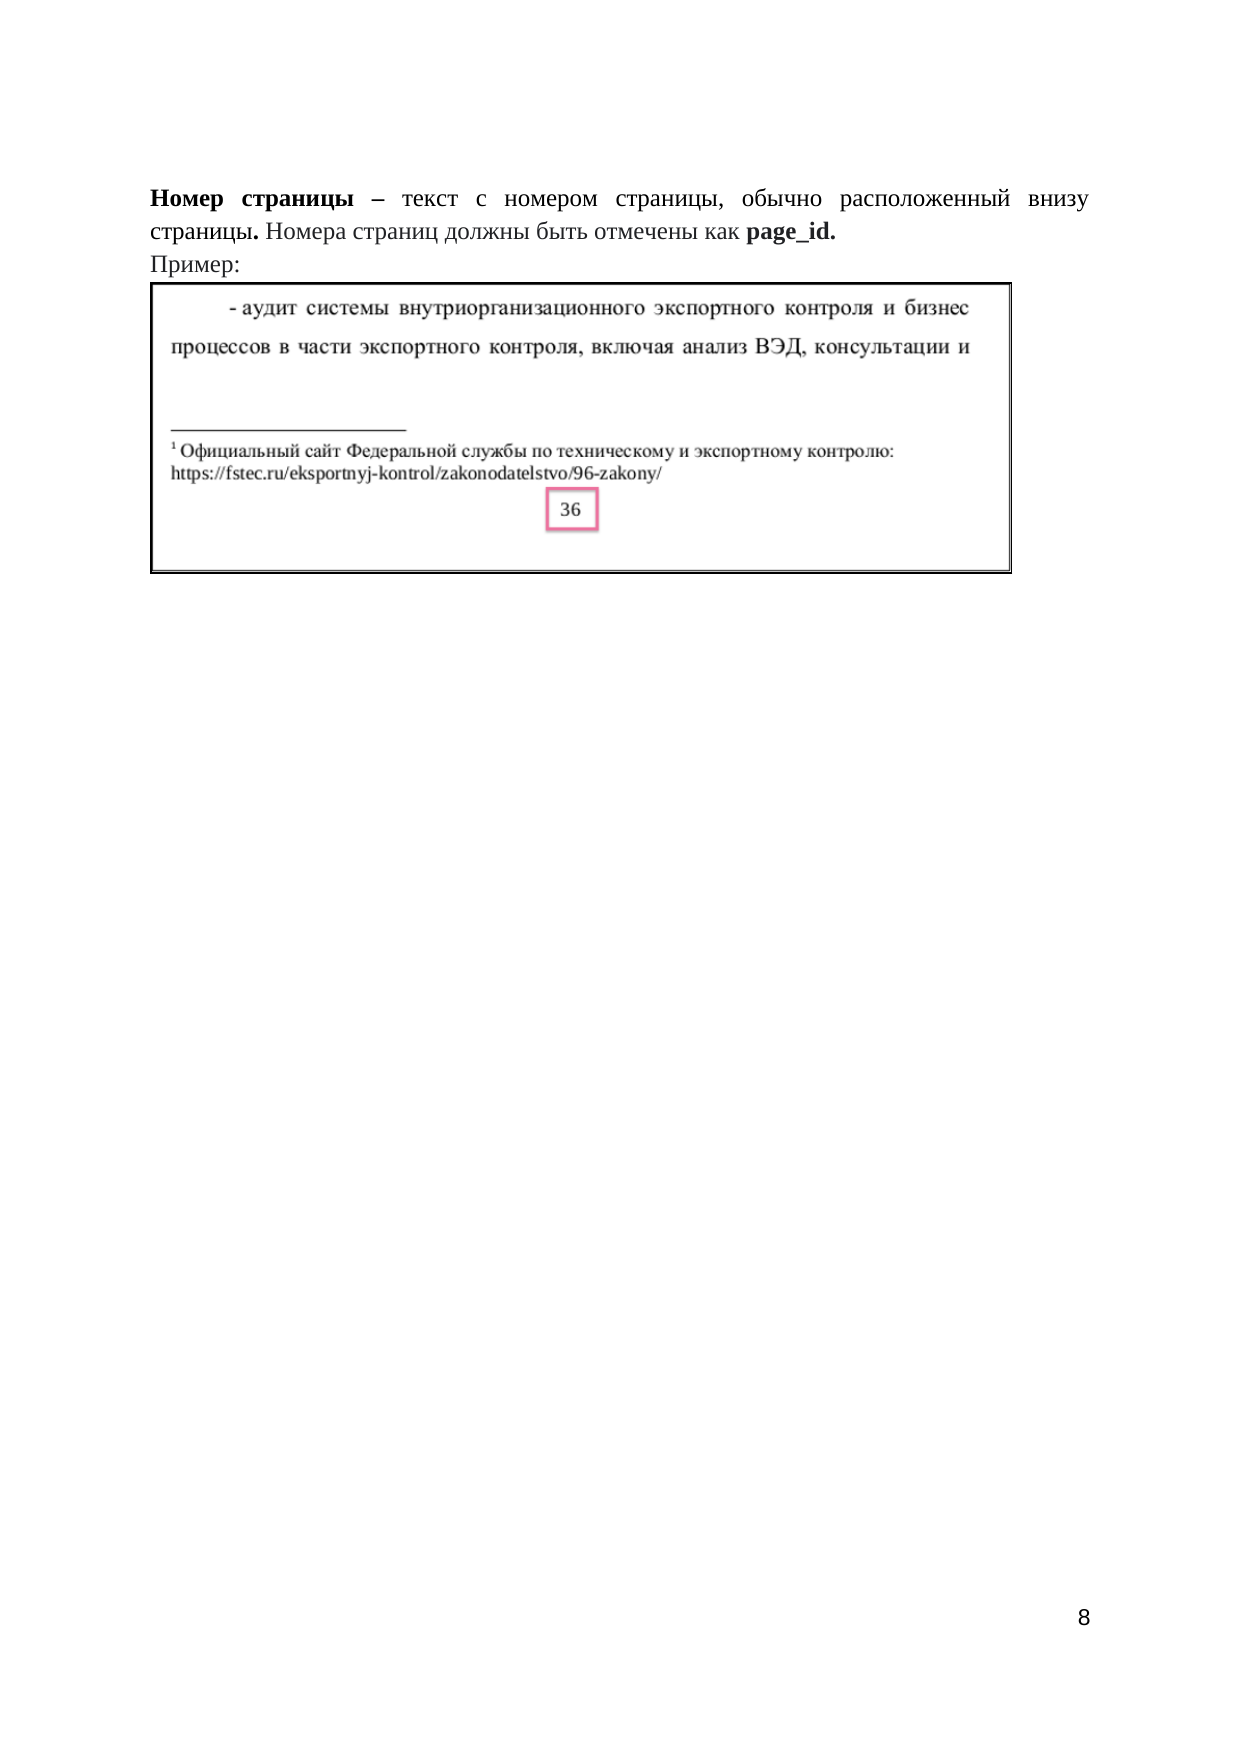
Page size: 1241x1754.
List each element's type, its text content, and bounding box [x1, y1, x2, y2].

text Пример: [150, 249, 1090, 278]
text Номер страницы – текст с номером страницы, обычно расположенный внизу страницы. Номера страниц должны быть отмечены как page_id. [150, 183, 1090, 245]
